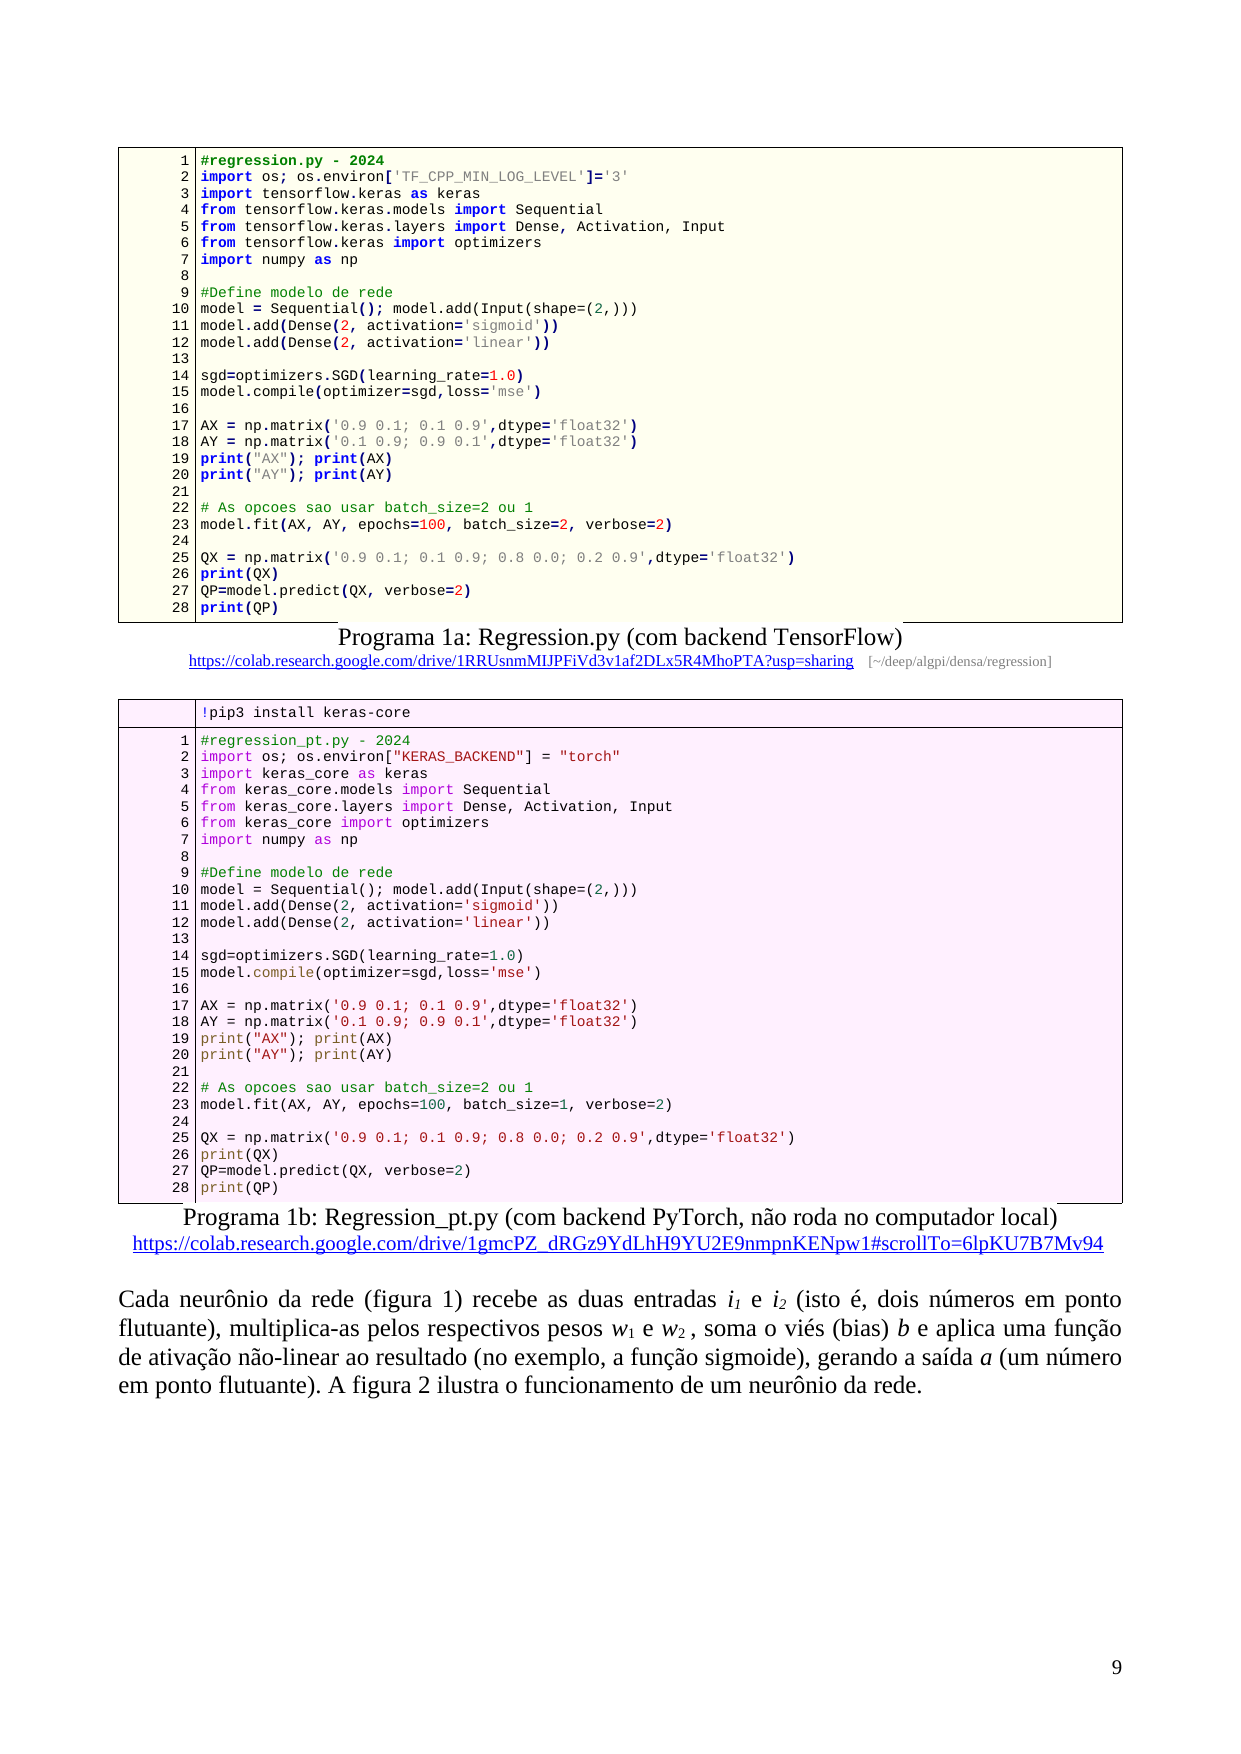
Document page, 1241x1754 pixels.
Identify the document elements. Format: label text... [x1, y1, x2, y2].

table_cell 1 2 3 4 5 6 7 8 9 10 11 12 13 14 15 16 17 18 19 20 21 22 23 24 25 26 27 28 [119, 728, 195, 1202]
text https://colab.research.google.com/drive/1RRUsnmMIJPFiVd3v1af2DLx5R4MhoPTA?usp=sharing [~/deep/algpi/densa/regression] [118, 651, 1122, 670]
text Programa 1b: Regression_pt.py (com backend PyTorch, não roda no computador local) [118, 1204, 1122, 1231]
text https://colab.research.google.com/drive/1gmcPZ_dRGz9YdLhH9YU2E9nmpnKENpw1#scrollTo=6lpKU7B7Mv94 [118, 1231, 1122, 1255]
table_cell #regression_pt.py - 2024 import os; os.environ["KERAS_BACKEND"] = "torch" import keras_core as keras from keras_core.models import Sequential from keras_core.layers import Dense, Activation, Input from keras_core import optimizers import numpy as np #Define modelo de rede model = Sequential(); model.add(Input(shape=(2,))) model.add(Dense(2, activation='sigmoid')) model.add(Dense(2, activation='linear')) sgd=optimizers.SGD(learning_rate=1.0) model.compile(optimizer=sgd,loss='mse') AX = np.matrix('0.9 0.1; 0.1 0.9',dtype='float32') AY = np.matrix('0.1 0.9; 0.9 0.1',dtype='float32') print("AX"); print(AX) print("AY"); print(AY) # As opcoes sao usar batch_size=2 ou 1 model.fit(AX, AY, epochs=100, batch_size=1, verbose=2) QX = np.matrix('0.9 0.1; 0.1 0.9; 0.8 0.0; 0.2 0.9',dtype='float32') print(QX) QP=model.predict(QX, verbose=2) print(QP) [196, 728, 1122, 1202]
table_header [119, 700, 195, 727]
text Cada neurônio da rede (figura 1) recebe as duas entradas i1 e i2 (isto é, dois números em ponto flutuante), multiplica-as pelos respectivos pesos w1 e w2 , soma o viés (bias) b e aplica uma função de ativação não-linear ao resultado (no exemplo, a função sigmoide), gerando a saída a (um número em ponto flutuante). A figura 2 ilustra o funcionamento de um neurônio da rede. [118, 1284, 1122, 1399]
table_header !pip3 install keras-core [196, 700, 1122, 727]
text Programa 1a: Regression.py (com backend TensorFlow) [118, 623, 1122, 651]
table_header #regression.py - 2024 import os; os.environ['TF_CPP_MIN_LOG_LEVEL']='3' import tensorflow.keras as keras from tensorflow.keras.models import Sequential from tensorflow.keras.layers import Dense, Activation, Input from tensorflow.keras import optimizers import numpy as np #Define modelo de rede model = Sequential(); model.add(Input(shape=(2,))) model.add(Dense(2, activation='sigmoid')) model.add(Dense(2, activation='linear')) sgd=optimizers.SGD(learning_rate=1.0) model.compile(optimizer=sgd,loss='mse') AX = np.matrix('0.9 0.1; 0.1 0.9',dtype='float32') AY = np.matrix('0.1 0.9; 0.9 0.1',dtype='float32') print("AX"); print(AX) print("AY"); print(AY) # As opcoes sao usar batch_size=2 ou 1 model.fit(AX, AY, epochs=100, batch_size=2, verbose=2) QX = np.matrix('0.9 0.1; 0.1 0.9; 0.8 0.0; 0.2 0.9',dtype='float32') print(QX) QP=model.predict(QX, verbose=2) print(QP) [196, 148, 1122, 622]
table_header 1 2 3 4 5 6 7 8 9 10 11 12 13 14 15 16 17 18 19 20 21 22 23 24 25 26 27 28 [119, 148, 195, 622]
